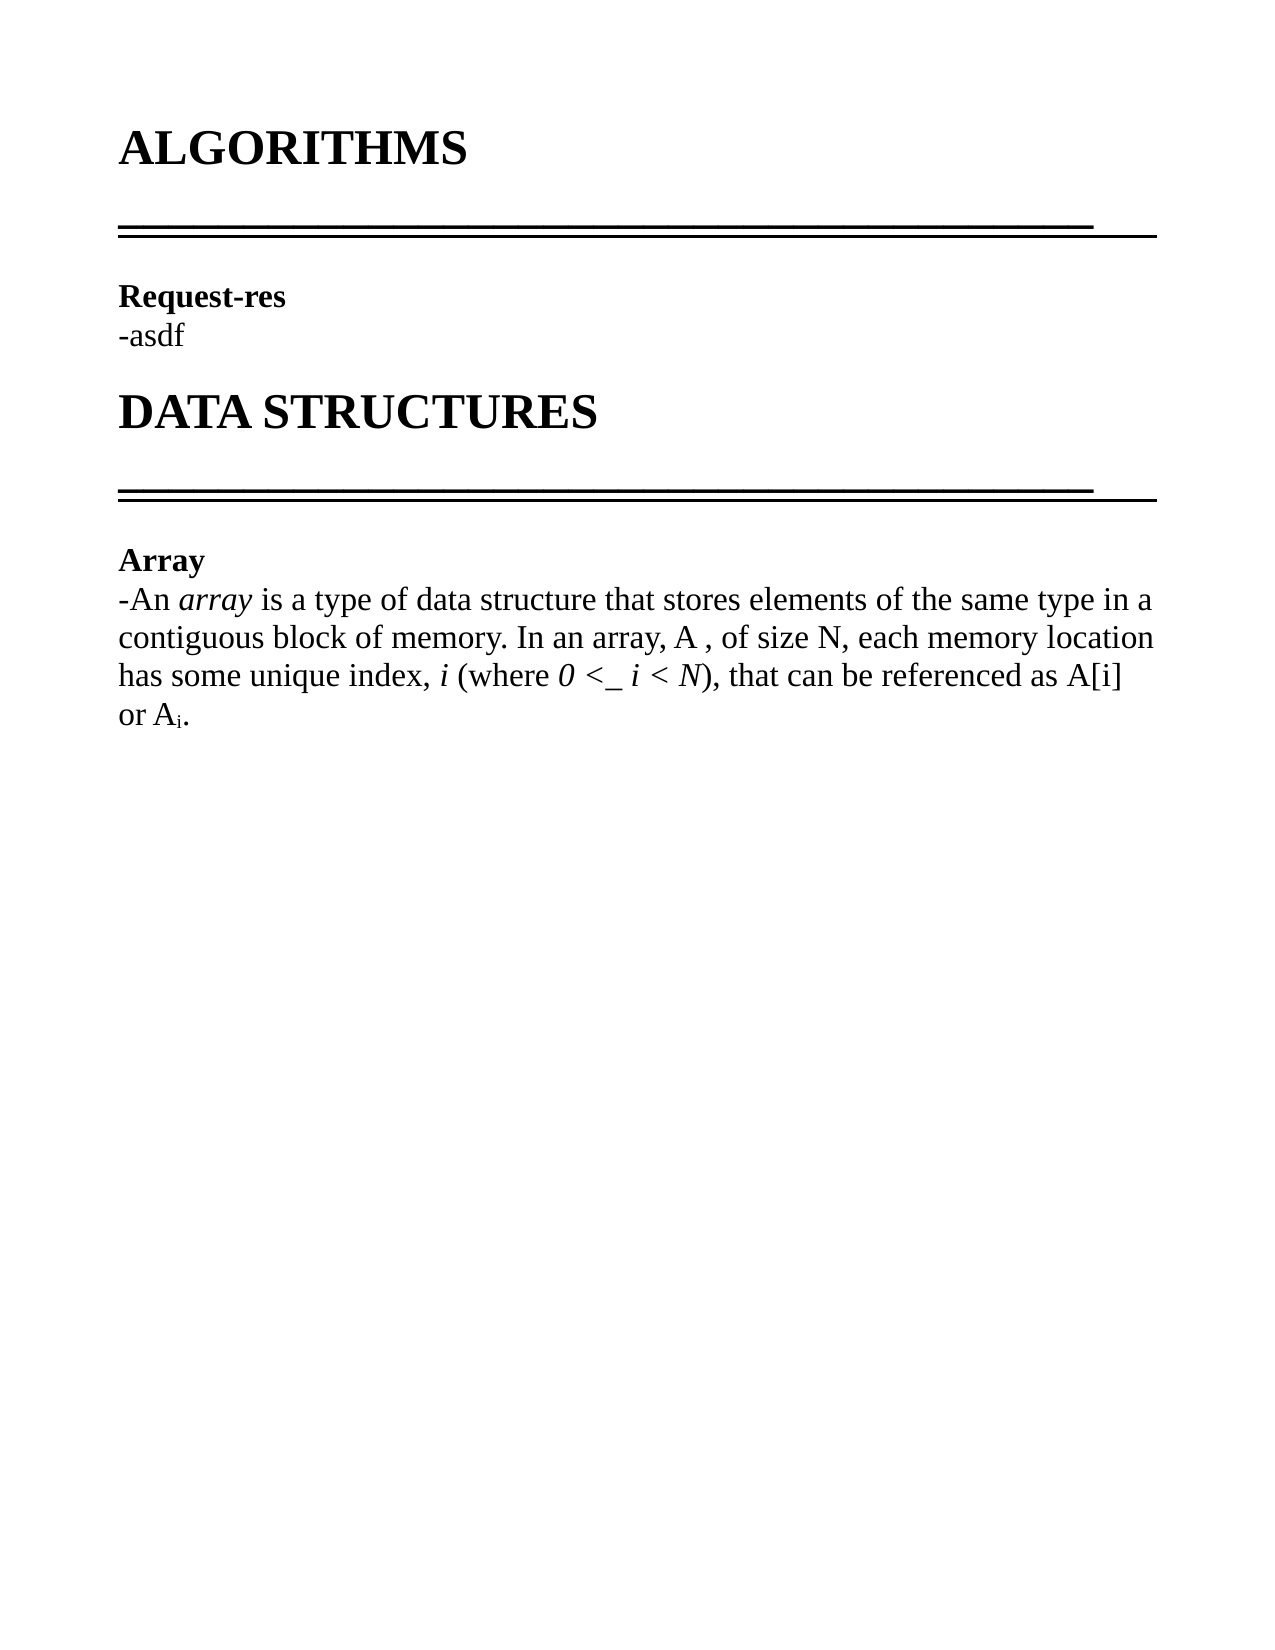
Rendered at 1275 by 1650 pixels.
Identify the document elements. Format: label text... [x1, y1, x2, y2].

text _______________________________________ [118, 176, 1157, 235]
text Request-res [118, 277, 1157, 315]
text Array [118, 541, 1157, 579]
text -asdf [118, 315, 1157, 353]
text DATA STRUCTURES [118, 382, 1157, 439]
text ALGORITHMS [118, 118, 1157, 176]
text -An array is a type of data structure that stores elements of the same type in a contiguous block of memory. In an array, A , of size N, each memory location has some unique index, i (where 0 <_ i < N), that can be referenced as A[i] or Ai. [118, 579, 1157, 732]
text _______________________________________ [118, 439, 1157, 499]
